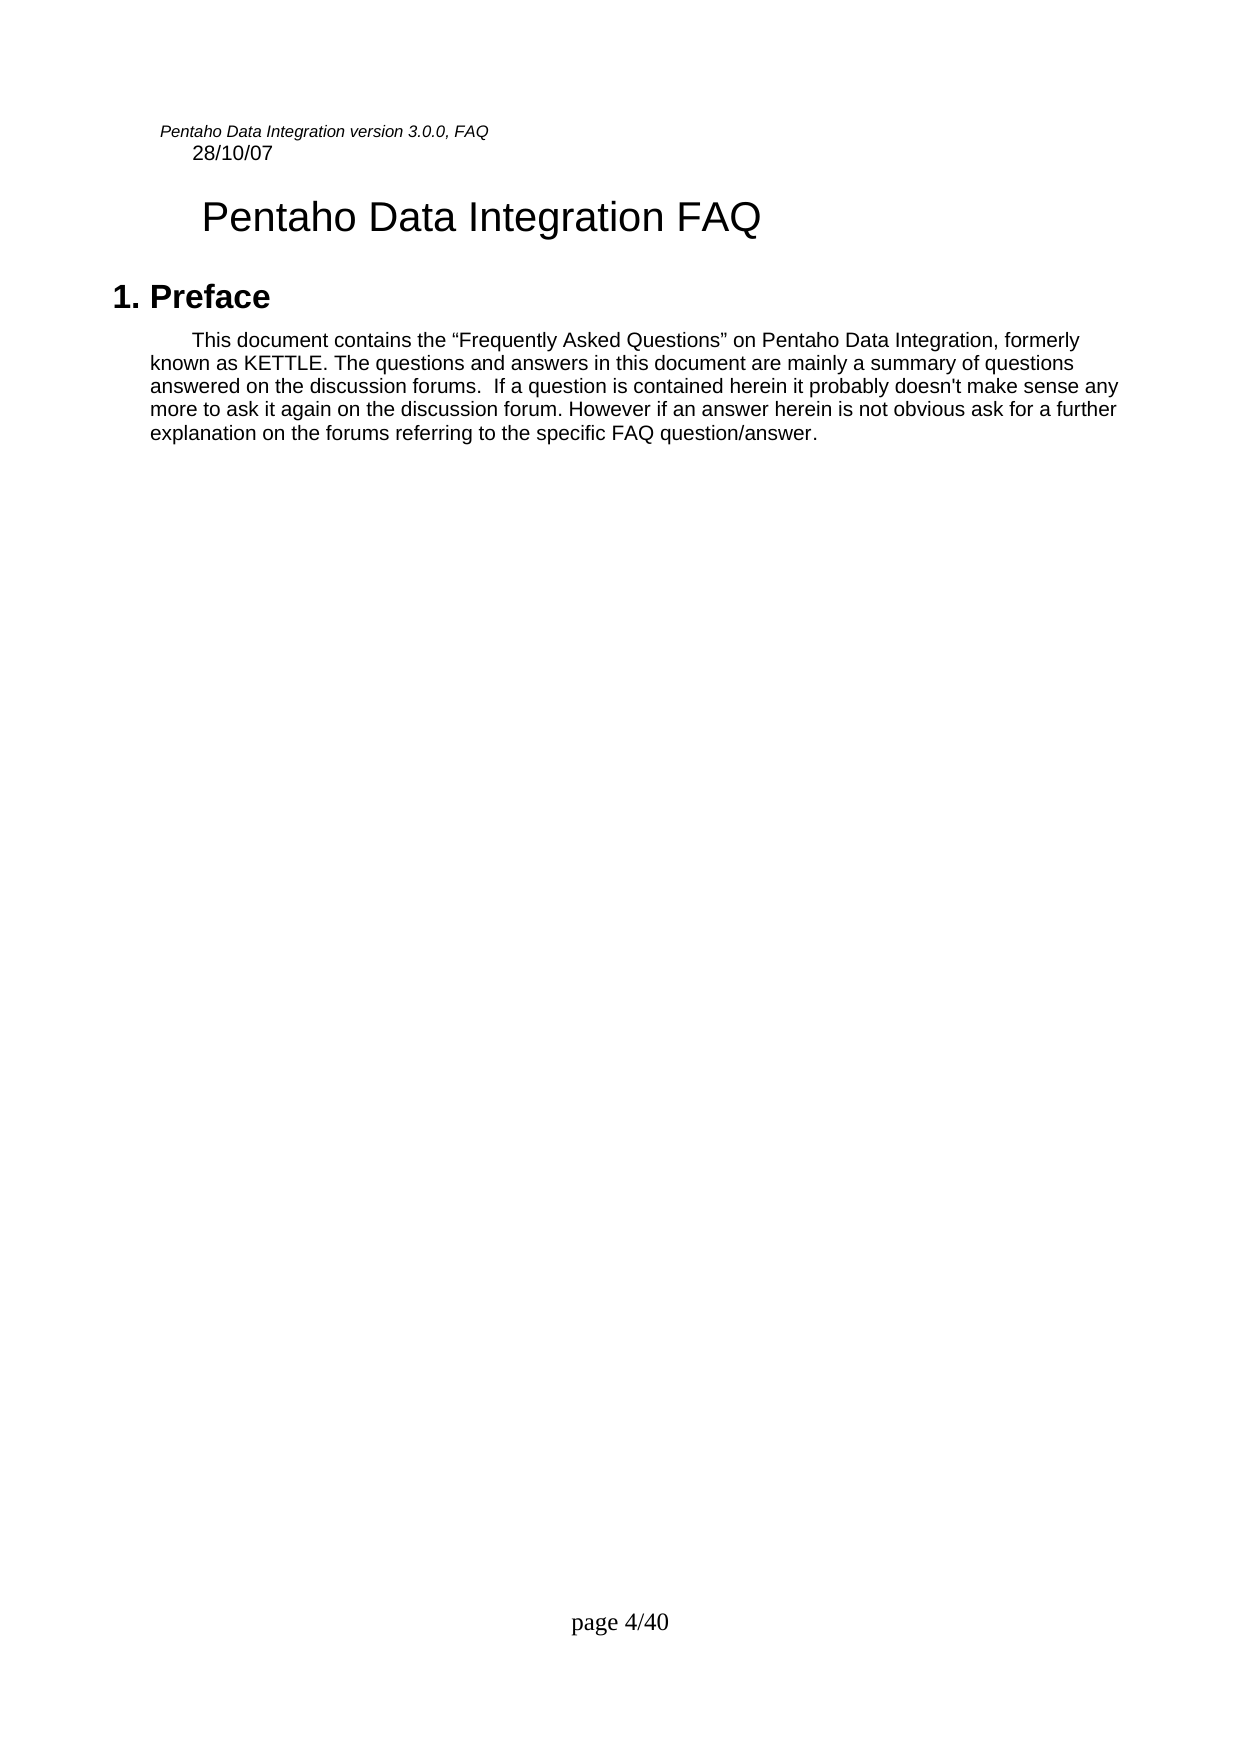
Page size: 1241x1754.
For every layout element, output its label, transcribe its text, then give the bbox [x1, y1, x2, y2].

text This document contains the “Frequently Asked Questions” on Pentaho Data Integration, formerly known as KETTLE. The questions and answers in this document are mainly a summary of questions answered on the discussion forums. If a question is contained herein it probably doesn't make sense any more to ask it again on the discussion forum. However if an answer herein is not obvious ask for a further explanation on the forums referring to the specific FAQ question/answer. [150, 328, 1122, 444]
text Pentaho Data Integration FAQ [118, 194, 1122, 241]
subtitle Preface [118, 278, 1122, 316]
